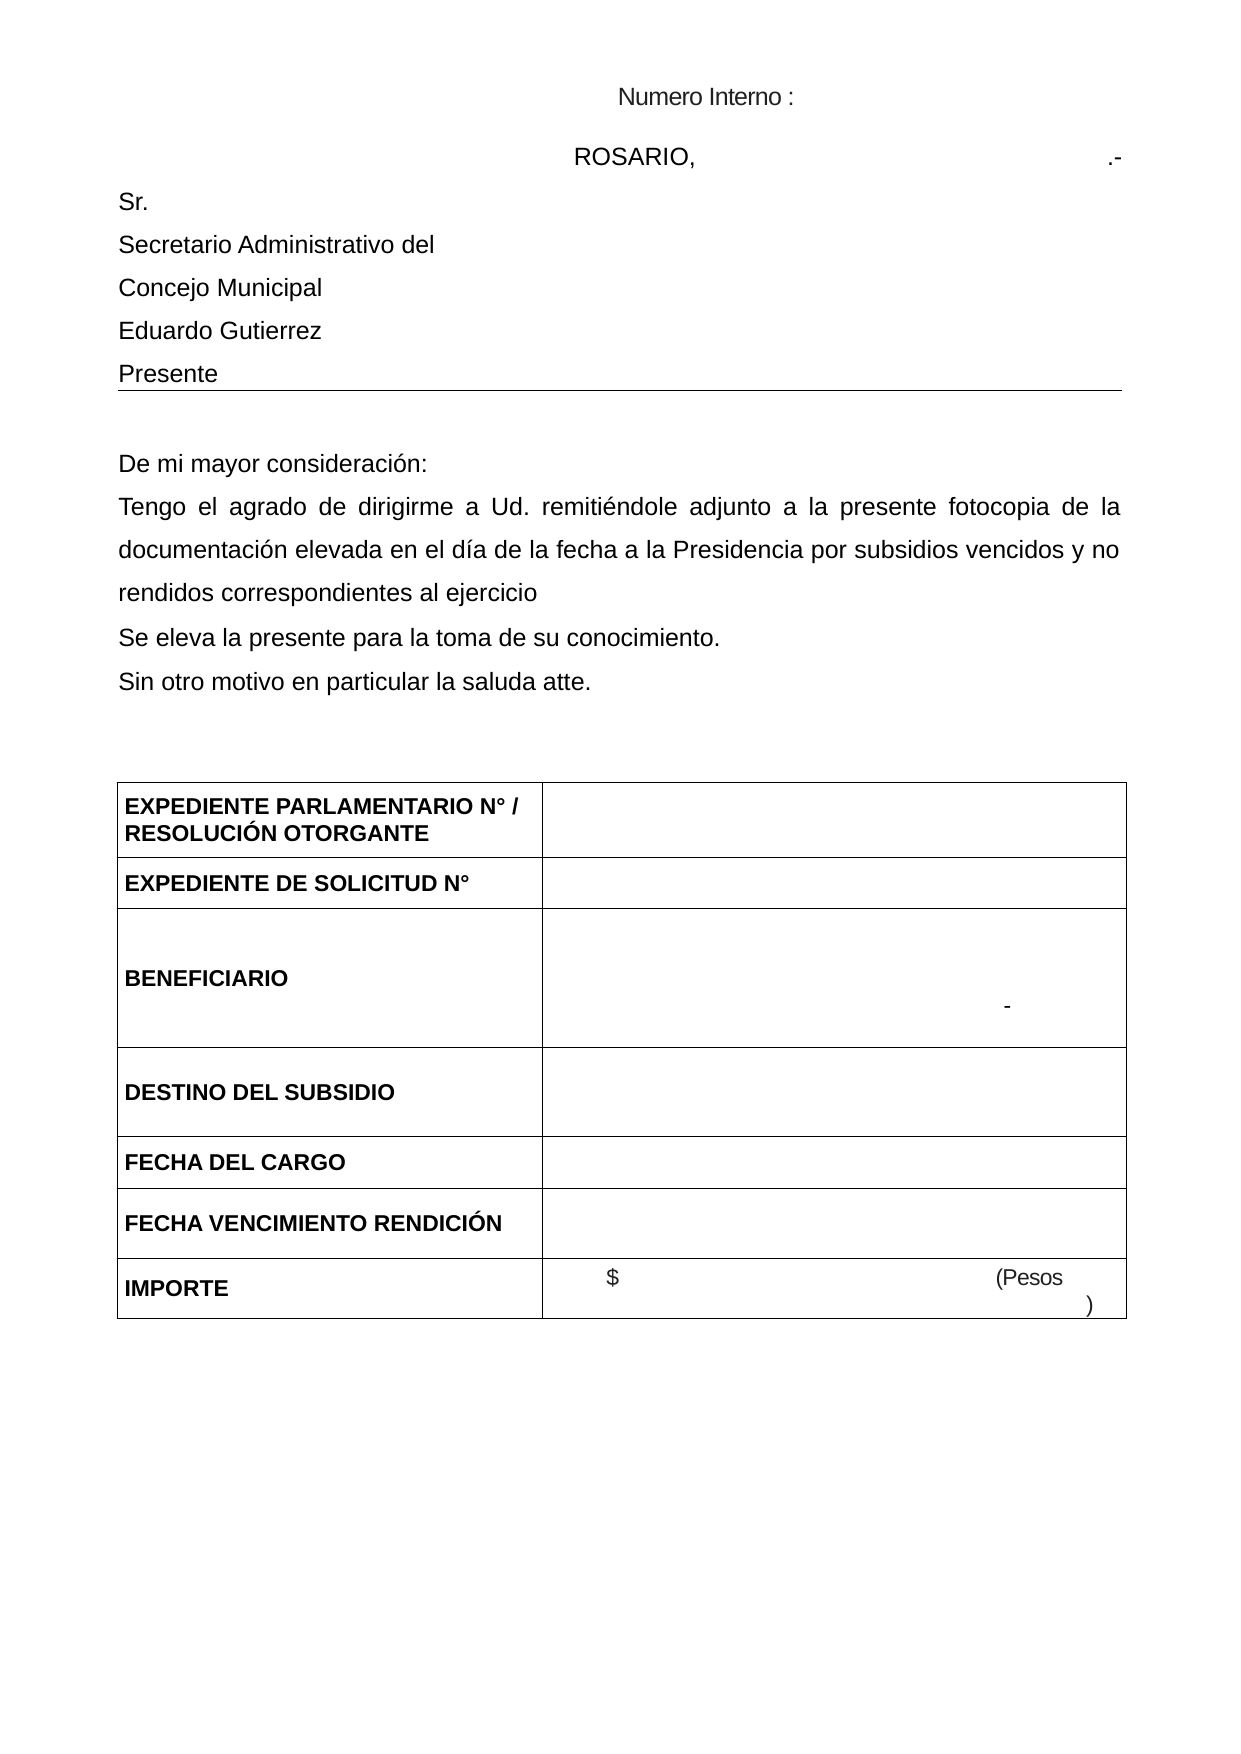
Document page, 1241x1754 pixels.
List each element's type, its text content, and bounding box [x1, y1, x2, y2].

table_cell <o.subsidy_id.destination> [543, 1048, 1126, 1136]
table_cell FECHA VENCIMIENTO RENDICIÓN [118, 1189, 542, 1258]
table_header EXPEDIENTE PARLAMENTARIO N° / RESOLUCIÓN OTORGANTE [118, 783, 542, 857]
text Eduardo Gutierrez [118, 316, 1122, 345]
table_cell BENEFICIARIO [118, 909, 542, 1047]
text Sr. [118, 187, 1122, 215]
table_cell $ <formatLang(o.subsidy_id.amount)> (Pesos <number_to_string(o.subsidy_id.amount).upper()>) [543, 1259, 1126, 1317]
text ROSARIO, <formatLang(o.date, date=True)>.- [118, 141, 1122, 172]
text Sin otro motivo en particular la saluda atte. [118, 667, 1122, 695]
text Numero Interno :<o.subsidy_id.internal_number> [118, 80, 1122, 110]
text Presente [118, 359, 1122, 390]
table_header <o.subsidy_id.parliamentary_expedient> [543, 783, 1126, 857]
table_cell EXPEDIENTE DE SOLICITUD N° [118, 858, 542, 908]
table_cell <o.subsidy_id.request_expedient_id.number> [543, 858, 1126, 908]
text Concejo Municipal [118, 273, 1122, 302]
table_cell <formatLang(o.subsidy_id.accountability_expiry_date, date=True)> [543, 1189, 1126, 1258]
table_cell <o.subsidy_id.partner_id.name> <o.subsidy_id.partner_id.main_id_category_id.code> <o.subsidy_id.partner_id.main_id_number> <o.subsidy_id.partner_id.street> - <o.subsidy_id.partner_id.phone> [543, 909, 1126, 1047]
table_cell IMPORTE [118, 1259, 542, 1317]
table_cell DESTINO DEL SUBSIDIO [118, 1048, 542, 1136]
text De mi mayor consideración: [118, 449, 1122, 478]
table_cell FECHA DEL CARGO [118, 1137, 542, 1188]
table_cell <formatLang(o.subsidy_id.cargo_date, date=True)> [543, 1137, 1126, 1188]
text Tengo el agrado de dirigirme a Ud. remitiéndole adjunto a la presente fotocopia de la documentación elevada en el día de la fecha a la Presidencia por subsidios vencidos y no rendidos correspondientes al ejercicio <o.subsidy_id.budget_id.fiscalyear> [118, 492, 1122, 608]
text Se eleva la presente para la toma de su conocimiento. [118, 623, 1122, 652]
text </if> [118, 1449, 1122, 1479]
text Secretario Administrativo del [118, 230, 1122, 258]
